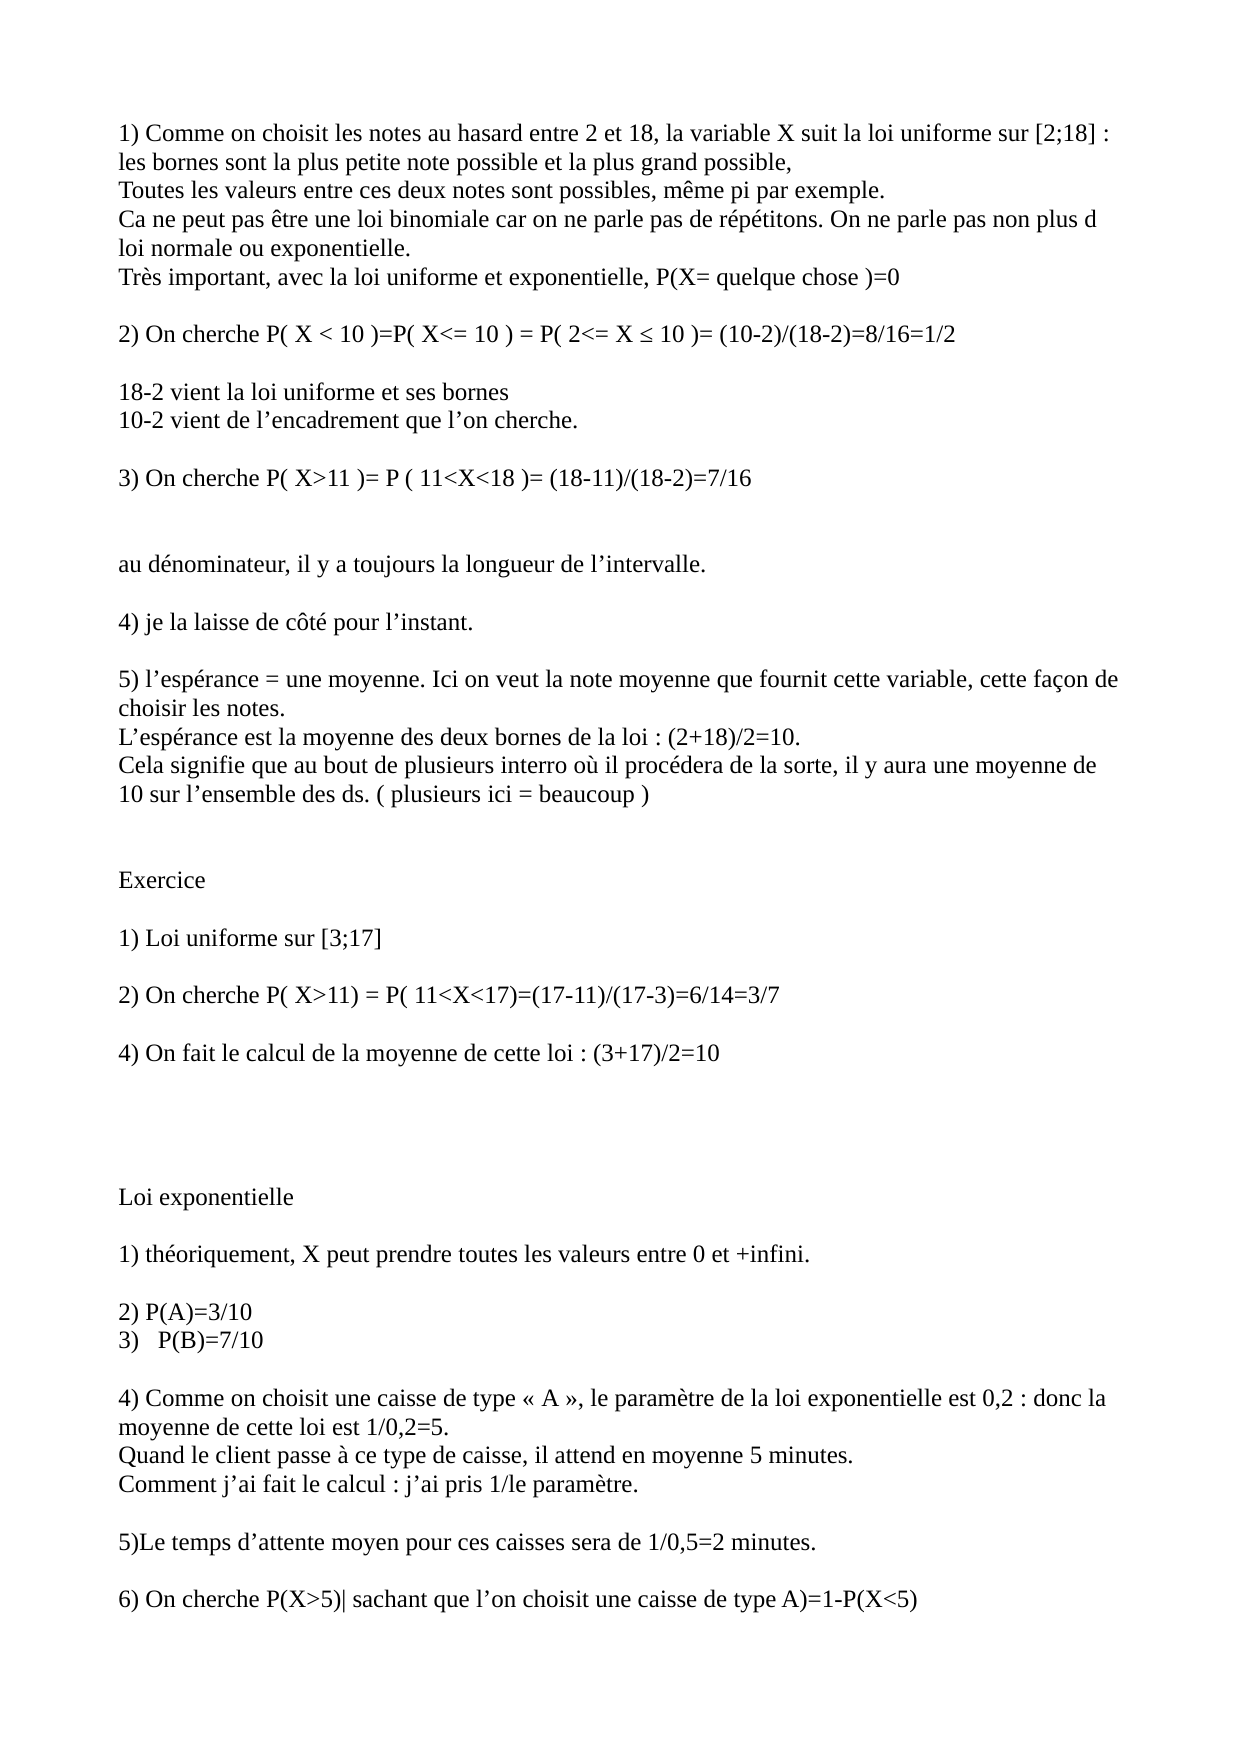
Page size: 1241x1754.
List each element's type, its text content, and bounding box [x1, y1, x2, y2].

text Toutes les valeurs entre ces deux notes sont possibles, même pi par exemple. [118, 176, 1122, 204]
text 3) On cherche P( X>11 )= P ( 11<X<18 )= (18-11)/(18-2)=7/16 [118, 463, 1122, 492]
text 2) P(A)=3/10 [118, 1297, 1122, 1326]
text au dénominateur, il y a toujours la longueur de l’intervalle. [118, 549, 1122, 578]
text 10-2 vient de l’encadrement que l’on cherche. [118, 406, 1122, 434]
text 2) On cherche P( X>11) = P( 11<X<17)=(17-11)/(17-3)=6/14=3/7 [118, 981, 1122, 1009]
text Quand le client passe à ce type de caisse, il attend en moyenne 5 minutes. [118, 1441, 1122, 1469]
text Ca ne peut pas être une loi binomiale car on ne parle pas de répétitons. On ne parle pas non plus d loi normale ou exponentielle. [118, 204, 1122, 262]
text 1) théoriquement, X peut prendre toutes les valeurs entre 0 et +infini. [118, 1239, 1122, 1268]
text Comment j’ai fait le calcul : j’ai pris 1/le paramètre. [118, 1469, 1122, 1498]
text 4) je la laisse de côté pour l’instant. [118, 607, 1122, 636]
text 2) On cherche P( X < 10 )=P( X<= 10 ) = P( 2<= X ≤ 10 )= (10-2)/(18-2)=8/16=1/2 [118, 319, 1122, 348]
text Cela signifie que au bout de plusieurs interro où il procédera de la sorte, il y aura une moyenne de 10 sur l’ensemble des ds. ( plusieurs ici = beaucoup ) [118, 751, 1122, 808]
text 4) Comme on choisit une caisse de type « A », le paramètre de la loi exponentielle est 0,2 : donc la moyenne de cette loi est 1/0,2=5. [118, 1383, 1122, 1441]
text 18-2 vient la loi uniforme et ses bornes [118, 377, 1122, 406]
text 1) Comme on choisit les notes au hasard entre 2 et 18, la variable X suit la loi uniforme sur [2;18] : les bornes sont la plus petite note possible et la plus grand possible, [118, 118, 1122, 176]
text 3) P(B)=7/10 [118, 1326, 1122, 1354]
text 5)Le temps d’attente moyen pour ces caisses sera de 1/0,5=2 minutes. [118, 1527, 1122, 1556]
text Très important, avec la loi uniforme et exponentielle, P(X= quelque chose )=0 [118, 262, 1122, 291]
text 5) l’espérance = une moyenne. Ici on veut la note moyenne que fournit cette variable, cette façon de choisir les notes. [118, 664, 1122, 722]
text 6) On cherche P(X>5)| sachant que l’on choisit une caisse de type A)=1-P(X<5) [118, 1584, 1122, 1613]
text 1) Loi uniforme sur [3;17] [118, 923, 1122, 952]
text Exercice [118, 866, 1122, 894]
text Loi exponentielle [118, 1182, 1122, 1211]
text L’espérance est la moyenne des deux bornes de la loi : (2+18)/2=10. [118, 722, 1122, 751]
text 4) On fait le calcul de la moyenne de cette loi : (3+17)/2=10 [118, 1038, 1122, 1067]
